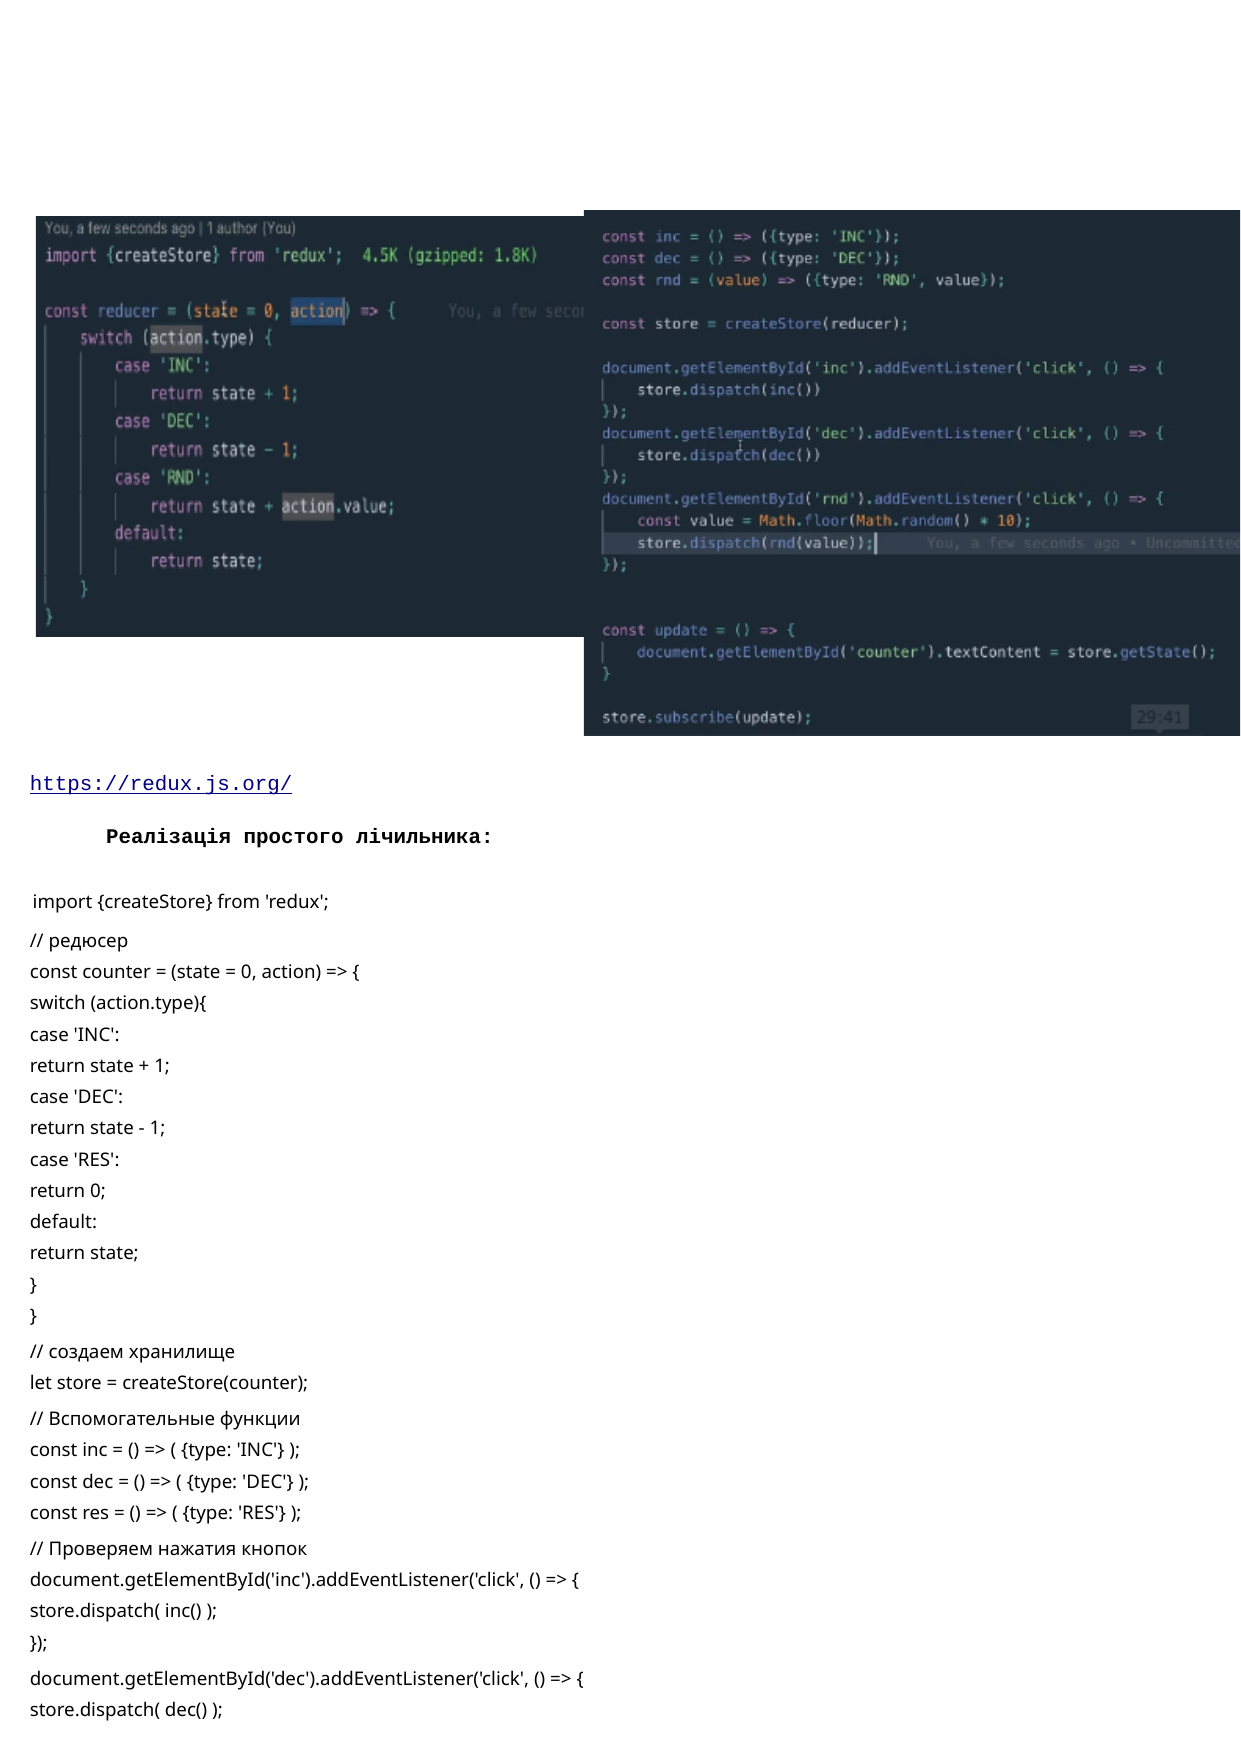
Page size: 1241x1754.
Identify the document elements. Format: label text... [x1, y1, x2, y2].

table_cell [30, 1328, 1034, 1332]
table_cell // редюсер [30, 921, 1034, 953]
table_cell store.dispatch( inc() ); [30, 1592, 1034, 1623]
picture [35, 210, 1241, 736]
text https://redux.js.org/ [29, 773, 1211, 797]
table_cell [30, 917, 1034, 921]
table_cell let store = createStore(counter); [30, 1364, 1034, 1395]
table_cell case 'RES': [30, 1140, 1034, 1171]
table_cell return state; [30, 1234, 1034, 1265]
table_cell const inc = () => ( {type: 'INC'} ); [30, 1431, 1034, 1462]
table_cell [30, 1395, 1034, 1400]
table_cell switch (action.type){ [30, 984, 1034, 1015]
table_cell case 'DEC': [30, 1078, 1034, 1109]
table_cell return 0; [30, 1171, 1034, 1203]
table_cell const counter = (state = 0, action) => { [30, 953, 1034, 984]
table_cell }); [30, 1623, 1034, 1654]
table_header import {createStore} from 'redux'; [30, 880, 1034, 917]
table_cell const dec = () => ( {type: 'DEC'} ); [30, 1462, 1034, 1493]
text Реалізація простого лічильника: [29, 826, 1211, 850]
table_cell [30, 1655, 1034, 1659]
table_cell // Вспомогательные функции [30, 1400, 1034, 1431]
table_cell document.getElementById('inc').addEventListener('click', () => { [30, 1561, 1034, 1592]
table_cell case 'INC': [30, 1015, 1034, 1046]
table_cell } [30, 1296, 1034, 1328]
table_cell const res = () => ( {type: 'RES'} ); [30, 1494, 1034, 1525]
table_cell [30, 1525, 1034, 1529]
table_cell return state + 1; [30, 1046, 1034, 1078]
table_cell store.dispatch( dec() ); [30, 1691, 1034, 1722]
table_cell return state - 1; [30, 1109, 1034, 1140]
table_cell document.getElementById('dec').addEventListener('click', () => { [30, 1659, 1034, 1691]
table_cell // Проверяем нажатия кнопок [30, 1530, 1034, 1561]
table_cell // создаем хранилище [30, 1333, 1034, 1364]
table_cell default: [30, 1203, 1034, 1234]
table_cell } [30, 1265, 1034, 1296]
